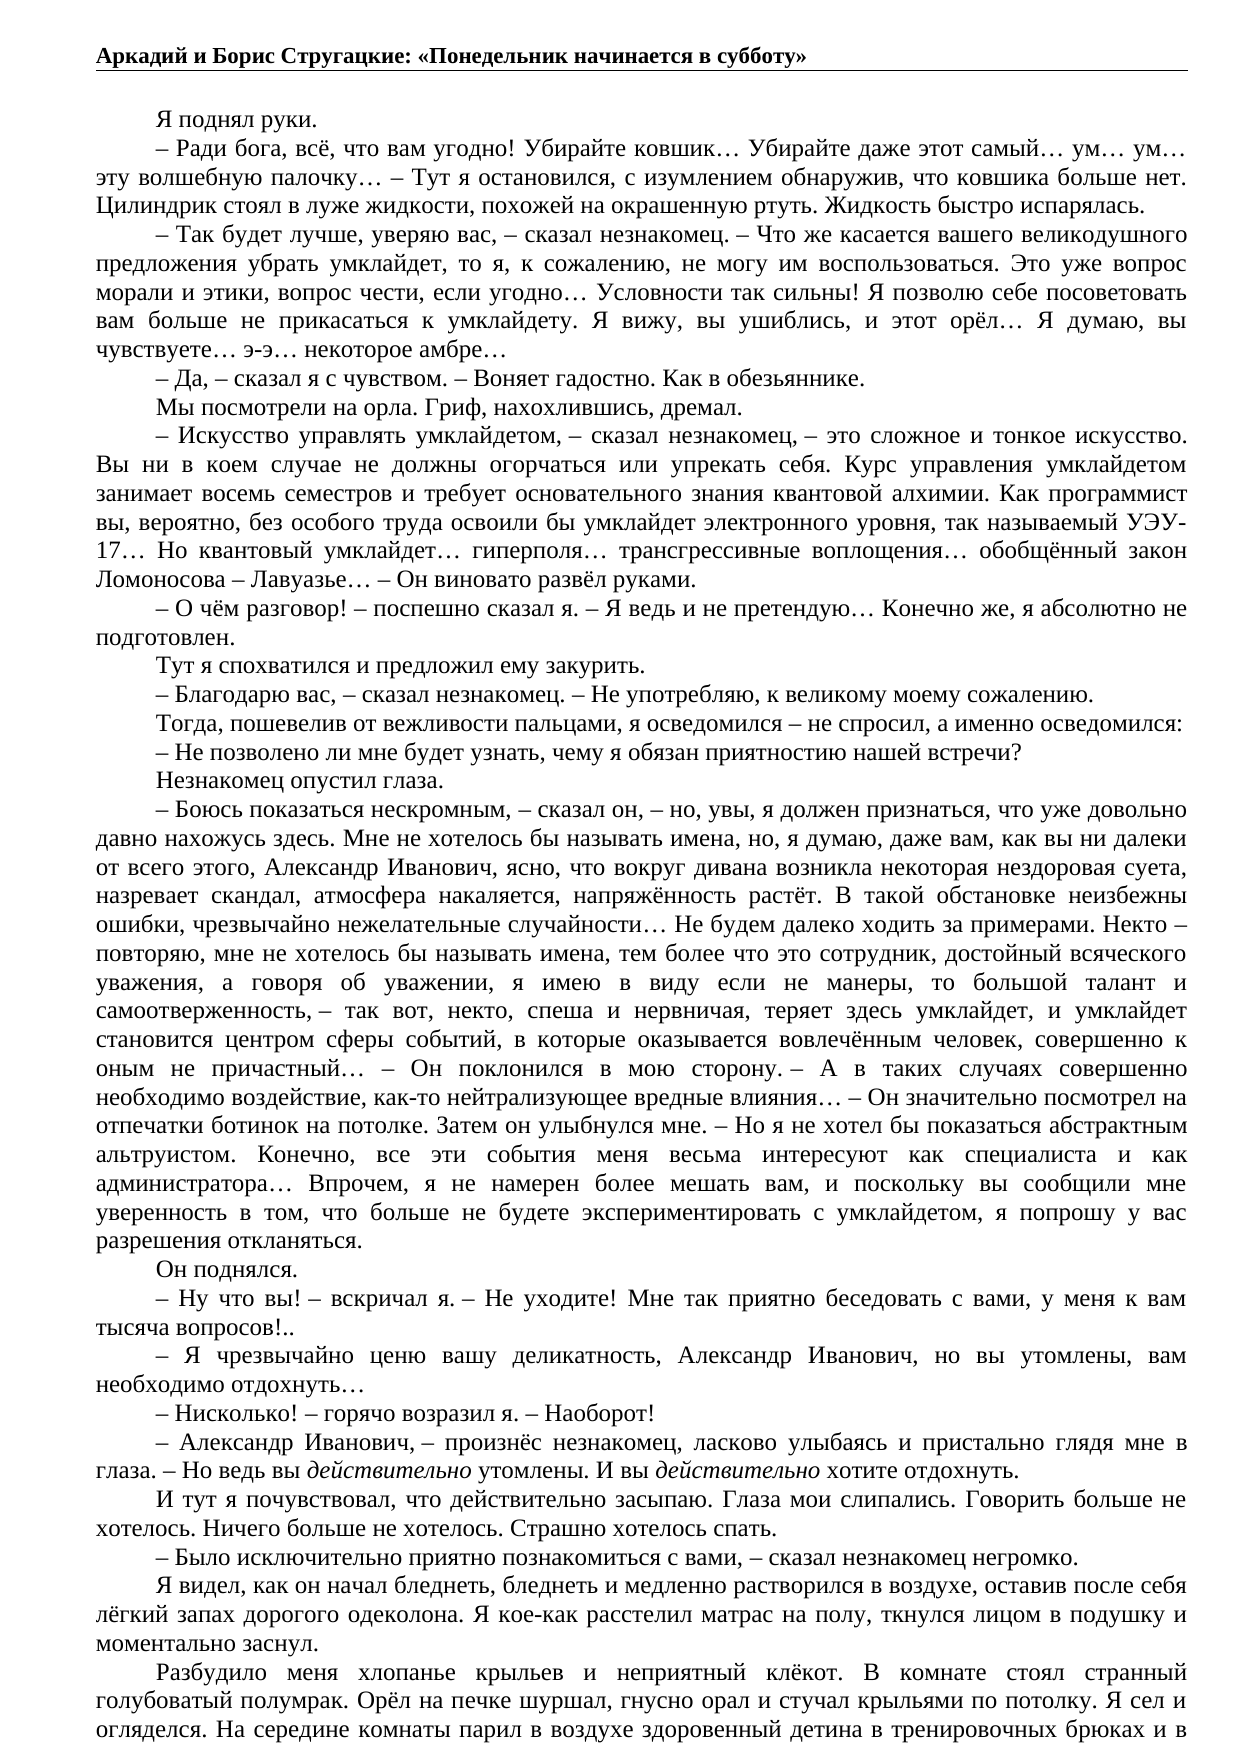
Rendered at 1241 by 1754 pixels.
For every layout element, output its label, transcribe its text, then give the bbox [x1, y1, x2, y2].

text – О чём разговор! – поспешно сказал я. – Я ведь и не претендую… Конечно же, я абсолютно не подготовлен. [96, 593, 1188, 650]
text – Искусство управлять умклайдетом, – сказал незнакомец, – это сложное и тонкое искусство. Вы ни в коем случае не должны огорчаться или упрекать себя. Курс управления умклайдетом занимает восемь семестров и требует основательного знания квантовой алхимии. Как программист вы, вероятно, без особого труда освоили бы умклайдет электронного уровня, так называемый УЭУ-17… Но квантовый умклайдет… гиперполя… трансгрессивные воплощения… обобщённый закон Ломоносова – Лавуазье… – Он виновато развёл руками. [96, 420, 1188, 593]
text – Ради бога, всё, что вам угодно! Убирайте ковшик… Убирайте даже этот самый… ум… ум… эту волшебную палочку… – Тут я остановился, с изумлением обнаружив, что ковшика больше нет. Цилиндрик стоял в луже жидкости, похожей на окрашенную ртуть. Жидкость быстро испарялась. [96, 133, 1188, 219]
text – Благодарю вас, – сказал незнакомец. – Не употребляю, к великому моему сожалению. [96, 679, 1188, 708]
text Тогда, пошевелив от вежливости пальцами, я осведомился – не спросил, а именно осведомился: [96, 708, 1188, 737]
text – Я чрезвычайно ценю вашу деликатность, Александр Иванович, но вы утомлены, вам необходимо отдохнуть… [96, 1340, 1188, 1398]
text – Боюсь показаться нескромным, – сказал он, – но, увы, я должен признаться, что уже довольно давно нахожусь здесь. Мне не хотелось бы называть имена, но, я думаю, даже вам, как вы ни далеки от всего этого, Александр Иванович, ясно, что вокруг дивана возникла некоторая нездоровая суета, назревает скандал, атмосфера накаляется, напряжённость растёт. В такой обстановке неизбежны ошибки, чрезвычайно нежелательные случайности… Не будем далеко ходить за примерами. Некто – повторяю, мне не хотелось бы называть имена, тем более что это сотрудник, достойный всяческого уважения, а говоря об уважении, я имею в виду если не манеры, то большой талант и самоотверженность, – так вот, некто, спеша и нервничая, теряет здесь умклайдет, и умклайдет становится центром сферы событий, в которые оказывается вовлечённым человек, совершенно к оным не причастный… – Он поклонился в мою сторону. – А в таких случаях совершенно необходимо воздействие, как-то нейтрализующее вредные влияния… – Он значительно посмотрел на отпечатки ботинок на потолке. Затем он улыбнулся мне. – Но я не хотел бы показаться абстрактным альтруистом. Конечно, все эти события меня весьма интересуют как специалиста и как администратора… Впрочем, я не намерен более мешать вам, и поскольку вы сообщили мне уверенность в том, что больше не будете экспериментировать с умклайдетом, я попрошу у вас разрешения откланяться. [96, 794, 1188, 1254]
text Разбудило меня хлопанье крыльев и неприятный клёкот. В комнате стоял странный голубоватый полумрак. Орёл на печке шуршал, гнусно орал и стучал крыльями по потолку. Я сел и огляделся. На середине комнаты парил в воздухе здоровенный детина в тренировочных брюках и в [96, 1657, 1188, 1743]
text – Так будет лучше, уверяю вас, – сказал незнакомец. – Что же касается вашего великодушного предложения убрать умклайдет, то я, к сожалению, не могу им воспользоваться. Это уже вопрос морали и этики, вопрос чести, если угодно… Условности так сильны! Я позволю себе посоветовать вам больше не прикасаться к умклайдету. Я вижу, вы ушиблись, и этот орёл… Я думаю, вы чувствуете… э-э… некоторое амбре… [96, 219, 1188, 363]
text – Ну что вы! – вскричал я. – Не уходите! Мне так приятно беседовать с вами, у меня к вам тысяча вопросов!.. [96, 1283, 1188, 1340]
text Я поднял руки. [96, 104, 1188, 133]
text Он поднялся. [96, 1254, 1188, 1283]
text Мы посмотрели на орла. Гриф, нахохлившись, дремал. [96, 392, 1188, 420]
text – Не позволено ли мне будет узнать, чему я обязан приятностию нашей встречи? [96, 737, 1188, 765]
text И тут я почувствовал, что действительно засыпаю. Глаза мои слипались. Говорить больше не хотелось. Ничего больше не хотелось. Страшно хотелось спать. [96, 1484, 1188, 1542]
text – Александр Иванович, – произнёс незнакомец, ласково улыбаясь и пристально глядя мне в глаза. – Но ведь вы действительно утомлены. И вы действительно хотите отдохнуть. [96, 1427, 1188, 1484]
text – Да, – сказал я с чувством. – Воняет гадостно. Как в обезьяннике. [96, 363, 1188, 392]
text Тут я спохватился и предложил ему закурить. [96, 650, 1188, 679]
text Я видел, как он начал бледнеть, бледнеть и медленно растворился в воздухе, оставив после себя лёгкий запах дорогого одеколона. Я кое-как расстелил матрас на полу, ткнулся лицом в подушку и моментально заснул. [96, 1570, 1188, 1657]
text – Нисколько! – горячо возразил я. – Наоборот! [96, 1398, 1188, 1427]
text – Было исключительно приятно познакомиться с вами, – сказал незнакомец негромко. [96, 1542, 1188, 1570]
text Незнакомец опустил глаза. [96, 765, 1188, 794]
